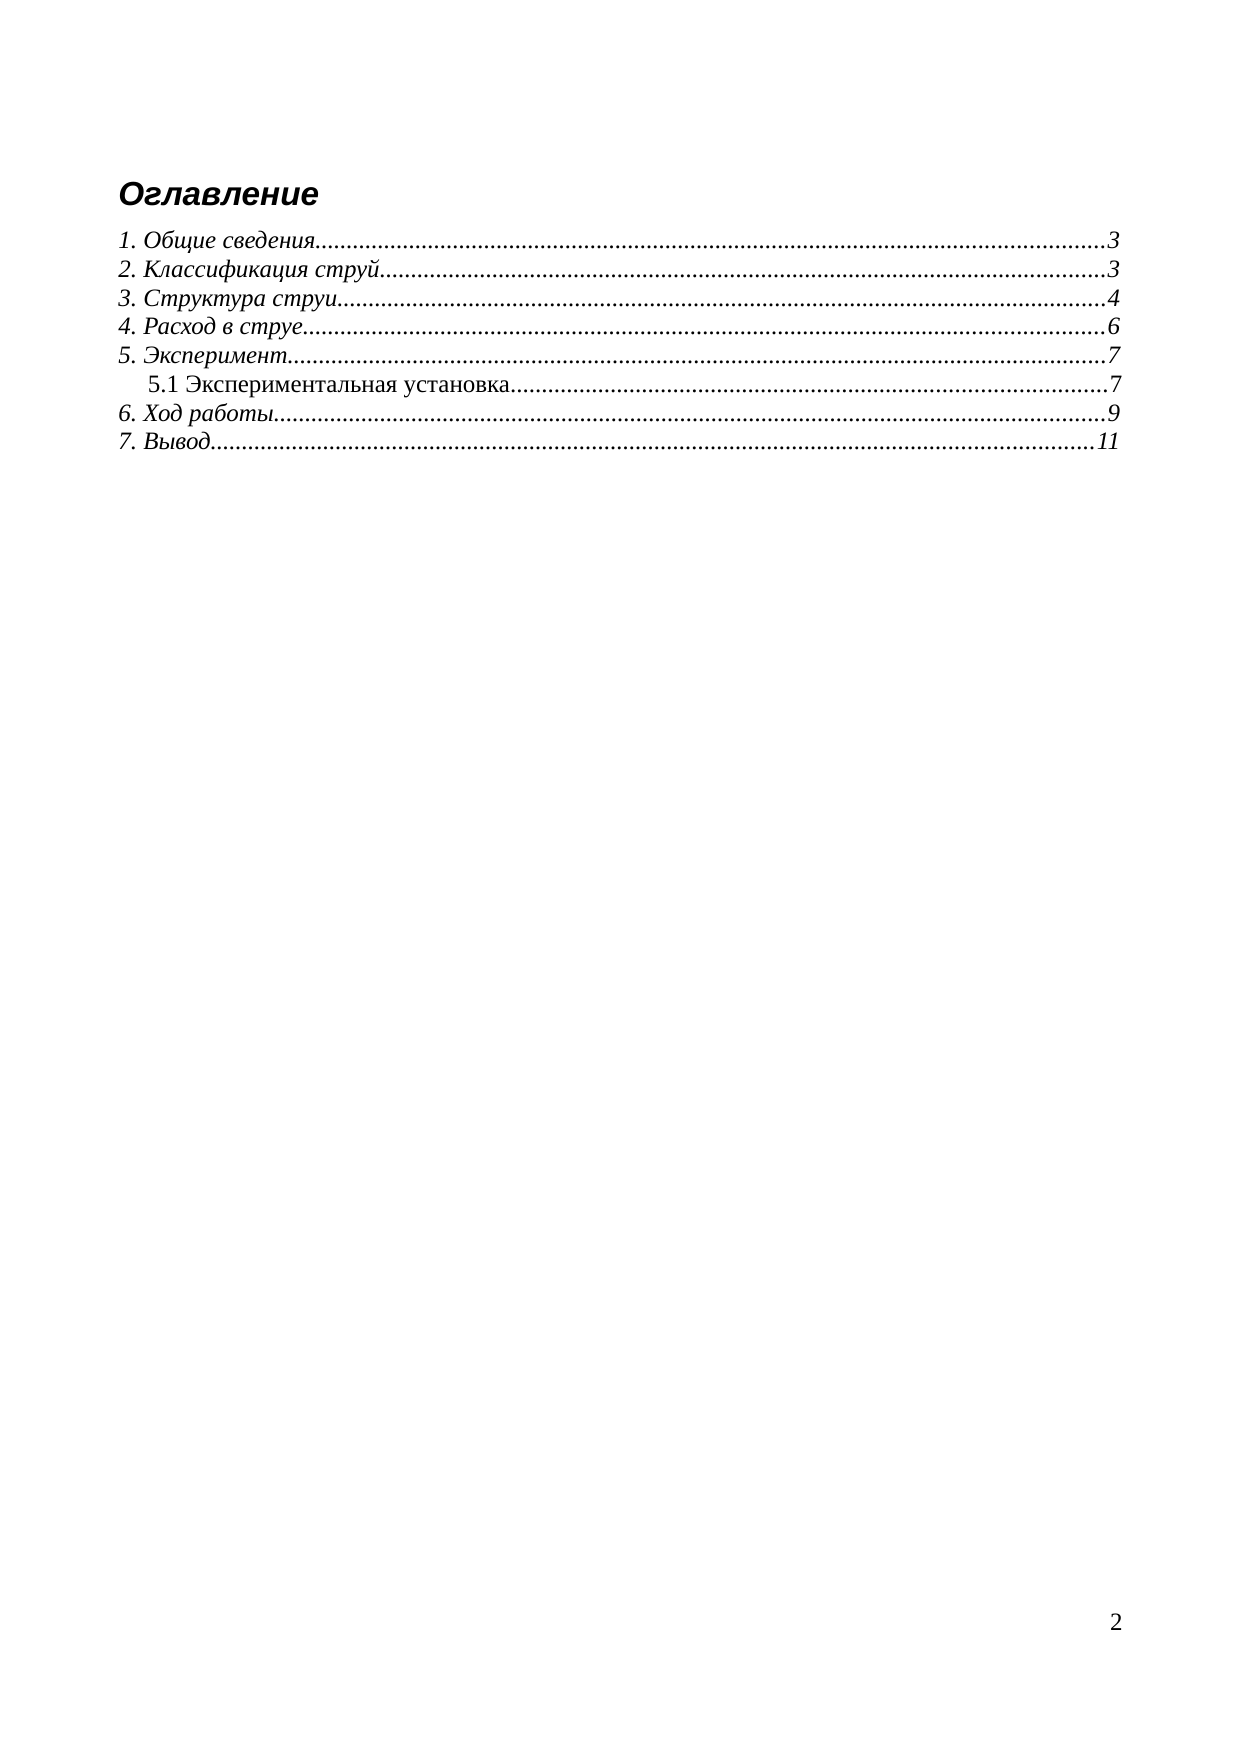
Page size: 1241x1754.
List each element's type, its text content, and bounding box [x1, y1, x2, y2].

text 5. Эксперимент 7 [118, 340, 1122, 369]
subtitle Оглавление [118, 174, 1122, 213]
text 7. Вывод 11 [118, 426, 1122, 455]
text 4. Расход в струе 6 [118, 311, 1122, 340]
text 6. Ход работы 9 [118, 398, 1122, 426]
text 1. Общие сведения 3 [118, 225, 1122, 254]
text 3. Структура струи 4 [118, 283, 1122, 311]
text 5.1 Экспериментальная установка 7 [148, 369, 1122, 398]
text 2. Классификация струй 3 [118, 254, 1122, 283]
